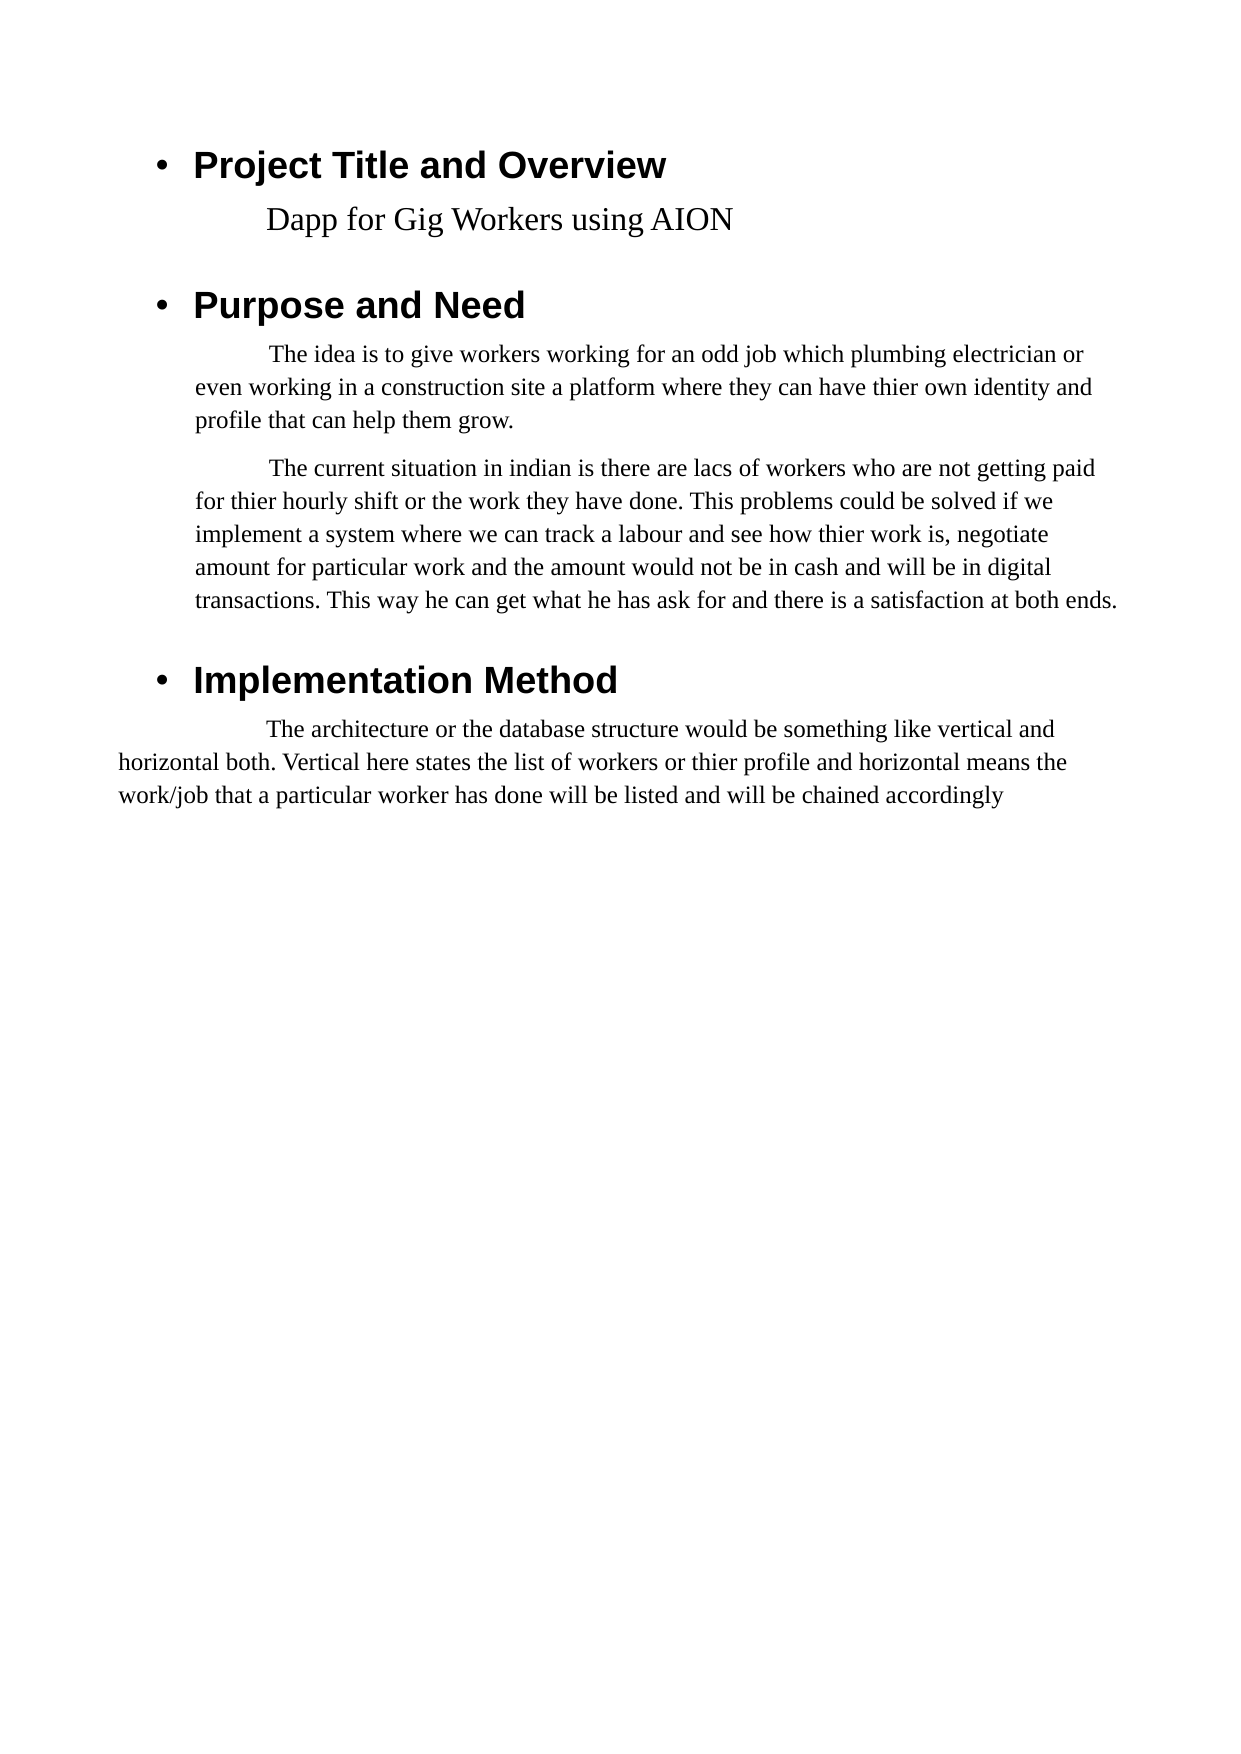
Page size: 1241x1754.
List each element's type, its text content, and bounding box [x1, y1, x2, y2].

text The current situation in indian is there are lacs of workers who are not getting paid for thier hourly shift or the work they have done. This problems could be solved if we implement a system where we can track a labour and see how thier work is, negotiate amount for particular work and the amount would not be in cash and will be in digital transactions. This way he can get what he has ask for and there is a satisfaction at both ends. [195, 453, 1122, 614]
text The architecture or the database structure would be something like vertical and horizontal both. Vertical here states the list of workers or thier profile and horizontal means the work/job that a particular worker has done will be listed and will be chained accordingly [118, 714, 1122, 809]
text The idea is to give workers working for an odd job which plumbing electrician or even working in a construction site a platform where they can have thier own identity and profile that can help them grow. [195, 339, 1122, 434]
subtitle Implementation Method [156, 658, 1122, 702]
text Dapp for Gig Workers using AION [118, 199, 1122, 238]
subtitle Purpose and Need [156, 283, 1122, 327]
subtitle Project Title and Overview [156, 143, 1122, 187]
